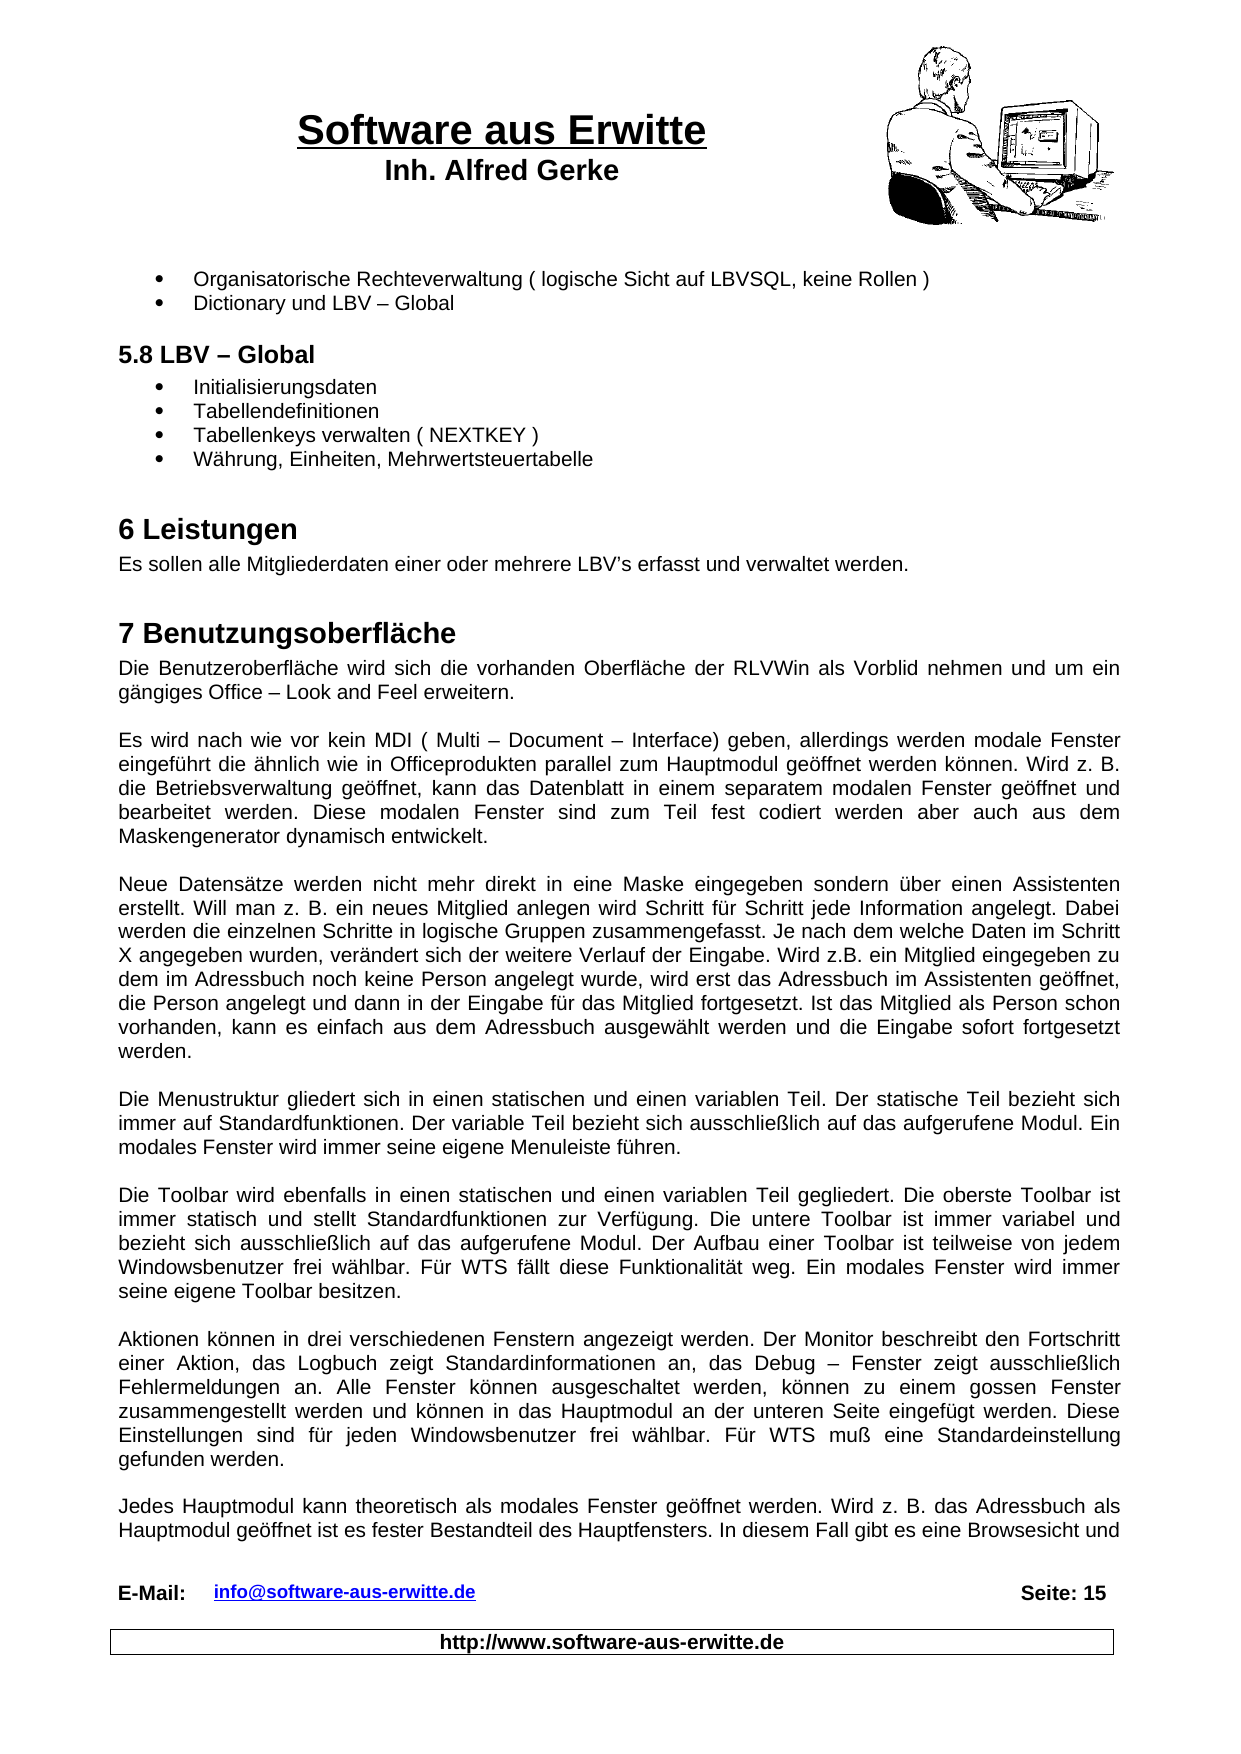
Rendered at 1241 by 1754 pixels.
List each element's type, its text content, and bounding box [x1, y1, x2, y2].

list Initialisierungsdaten [156, 375, 1122, 399]
picture [886, 46, 1116, 226]
text Die Benutzeroberfläche wird sich die vorhanden Oberfläche der RLVWin als Vorblid nehmen und um ein gängiges Office – Look and Feel erweitern. [118, 656, 1122, 704]
subtitle 6 Leistungen [118, 512, 1122, 545]
text Es wird nach wie vor kein MDI ( Multi – Document – Interface) geben, allerdings werden modale Fenster eingeführt die ähnlich wie in Officeprodukten parallel zum Hauptmodul geöffnet werden können. Wird z. B. die Betriebsverwaltung geöffnet, kann das Datenblatt in einem separatem modalen Fenster geöffnet und bearbeitet werden. Diese modalen Fenster sind zum Teil fest codiert werden aber auch aus dem Maskengenerator dynamisch entwickelt. [118, 728, 1122, 847]
list Organisatorische Rechteverwaltung ( logische Sicht auf LBVSQL, keine Rollen ) [156, 267, 1122, 291]
text Neue Datensätze werden nicht mehr direkt in eine Maske eingegeben sondern über einen Assistenten erstellt. Will man z. B. ein neues Mitglied anlegen wird Schritt für Schritt jede Information angelegt. Dabei werden die einzelnen Schritte in logische Gruppen zusammengefasst. Je nach dem welche Daten im Schritt X angegeben wurden, verändert sich der weitere Verlauf der Eingabe. Wird z.B. ein Mitglied eingegeben zu dem im Adressbuch noch keine Person angelegt wurde, wird erst das Adressbuch im Assistenten geöffnet, die Person angelegt und dann in der Eingabe für das Mitglied fortgesetzt. Ist das Mitglied als Person schon vorhanden, kann es einfach aus dem Adressbuch ausgewählt werden und die Eingabe sofort fortgesetzt werden. [118, 871, 1122, 1063]
list Dictionary und LBV – Global [156, 291, 1122, 315]
subtitle 5.8 LBV – Global [118, 340, 1122, 368]
text Jedes Hauptmodul kann theoretisch als modales Fenster geöffnet werden. Wird z. B. das Adressbuch als Hauptmodul geöffnet ist es fester Bestandteil des Hauptfensters. In diesem Fall gibt es eine Browsesicht und [118, 1494, 1122, 1542]
list Tabellenkeys verwalten ( NEXTKEY ) [156, 423, 1122, 447]
subtitle 7 Benutzungsoberfläche [118, 616, 1122, 649]
list Währung, Einheiten, Mehrwertsteuertabelle [156, 447, 1122, 471]
text Es sollen alle Mitgliederdaten einer oder mehrere LBV’s erfasst und verwaltet werden. [118, 551, 1122, 575]
list Tabellendefinitionen [156, 399, 1122, 423]
text Aktionen können in drei verschiedenen Fenstern angezeigt werden. Der Monitor beschreibt den Fortschritt einer Aktion, das Logbuch zeigt Standardinformationen an, das Debug – Fenster zeigt ausschließlich Fehlermeldungen an. Alle Fenster können ausgeschaltet werden, können zu einem gossen Fenster zusammengestellt werden und können in das Hauptmodul an der unteren Seite eingefügt werden. Diese Einstellungen sind für jeden Windowsbenutzer frei wählbar. Für WTS muß eine Standardeinstellung gefunden werden. [118, 1327, 1122, 1470]
text Die Toolbar wird ebenfalls in einen statischen und einen variablen Teil gegliedert. Die oberste Toolbar ist immer statisch und stellt Standardfunktionen zur Verfügung. Die untere Toolbar ist immer variabel und bezieht sich ausschließlich auf das aufgerufene Modul. Der Aufbau einer Toolbar ist teilweise von jedem Windowsbenutzer frei wählbar. Für WTS fällt diese Funktionalität weg. Ein modales Fenster wird immer seine eigene Toolbar besitzen. [118, 1183, 1122, 1303]
text Die Menustruktur gliedert sich in einen statischen und einen variablen Teil. Der statische Teil bezieht sich immer auf Standardfunktionen. Der variable Teil bezieht sich ausschließlich auf das aufgerufene Modul. Ein modales Fenster wird immer seine eigene Menuleiste führen. [118, 1087, 1122, 1159]
